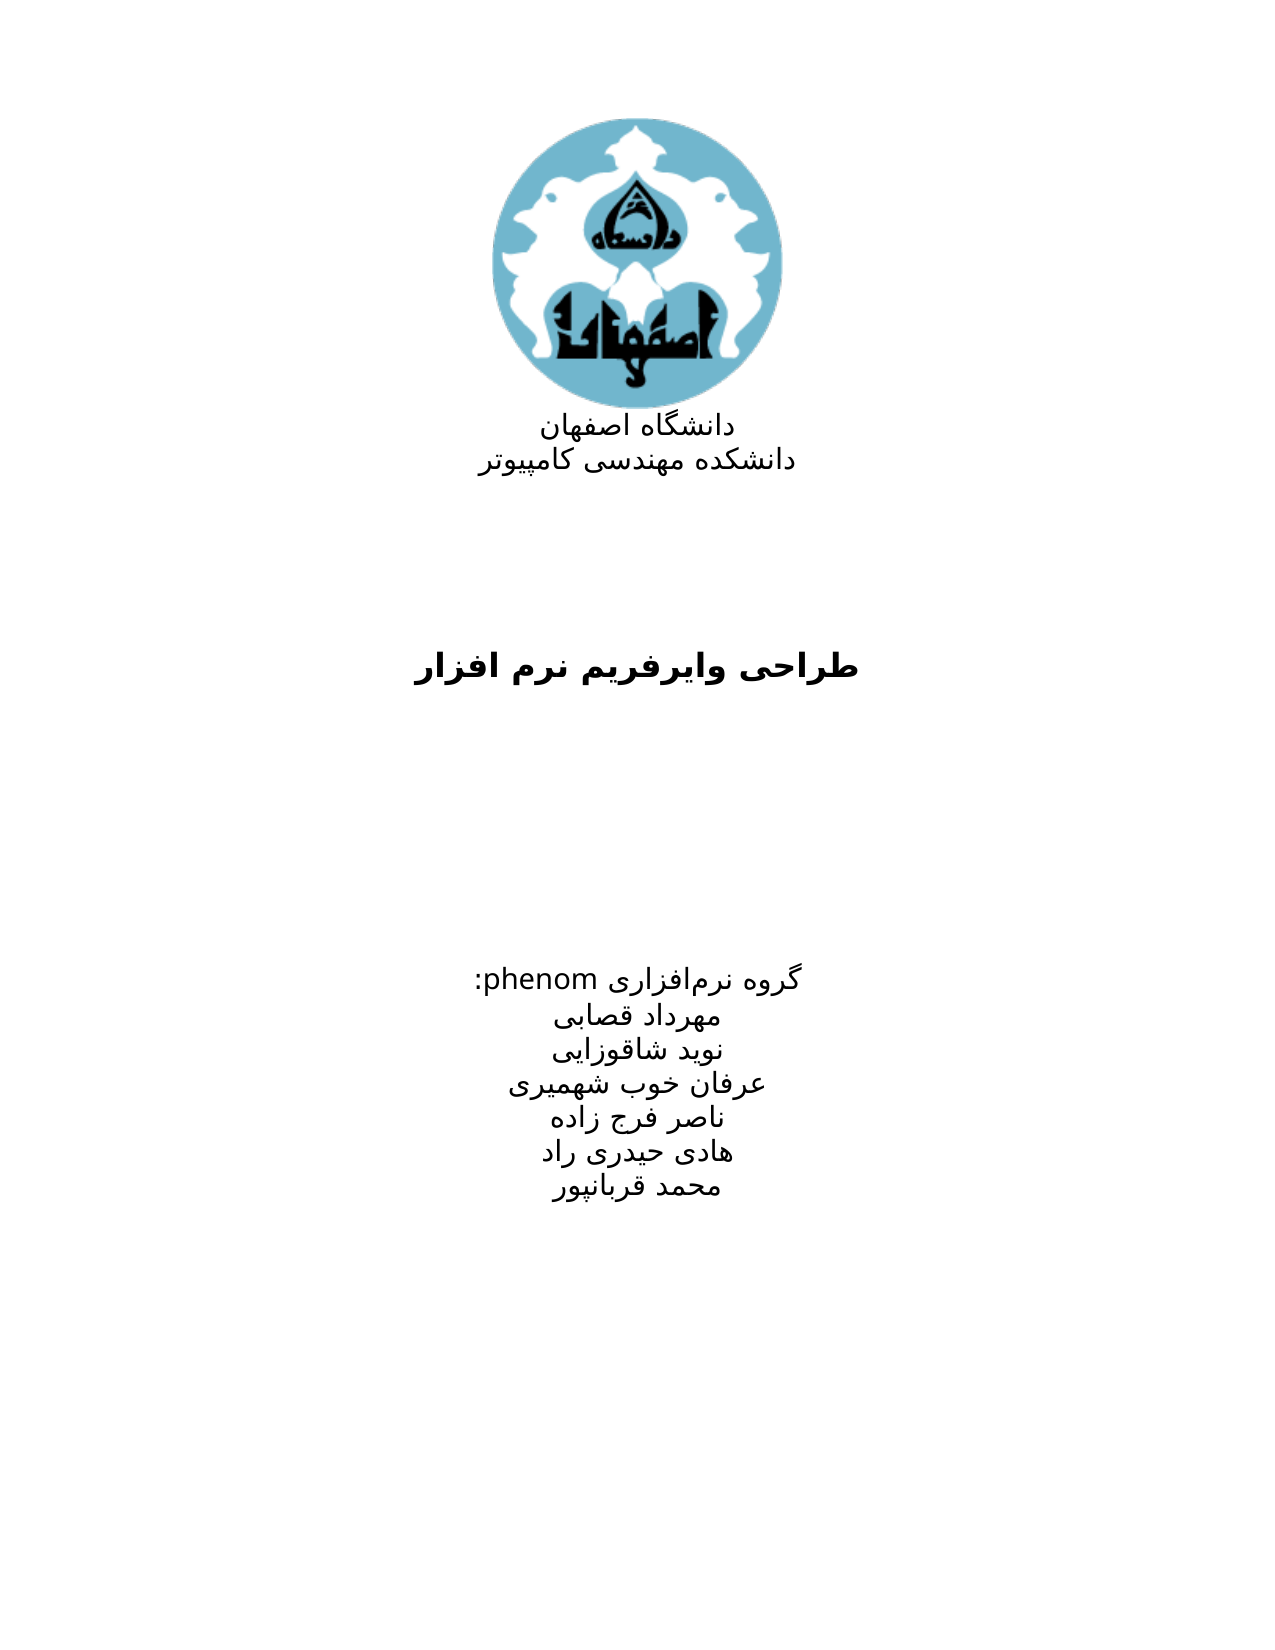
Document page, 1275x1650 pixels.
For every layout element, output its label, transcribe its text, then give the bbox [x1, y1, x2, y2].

text طراحی وایرفریم نرم افزار [118, 647, 1157, 686]
text دانشگاه اصفهان [118, 409, 1157, 443]
text نوید شاقوزایی [118, 1032, 1157, 1066]
text گروه نرم‌افزاری phenom: [118, 958, 1157, 998]
text دانشکده مهندسی کامپیوتر [118, 443, 1157, 477]
text عرفان خوب شهمیری [118, 1066, 1157, 1100]
text مهرداد قصابی [118, 998, 1157, 1032]
picture [492, 118, 783, 409]
text هادی حیدری راد [118, 1134, 1157, 1168]
text ناصر فرج زاده [118, 1100, 1157, 1134]
text محمد قربانپور [118, 1168, 1157, 1202]
